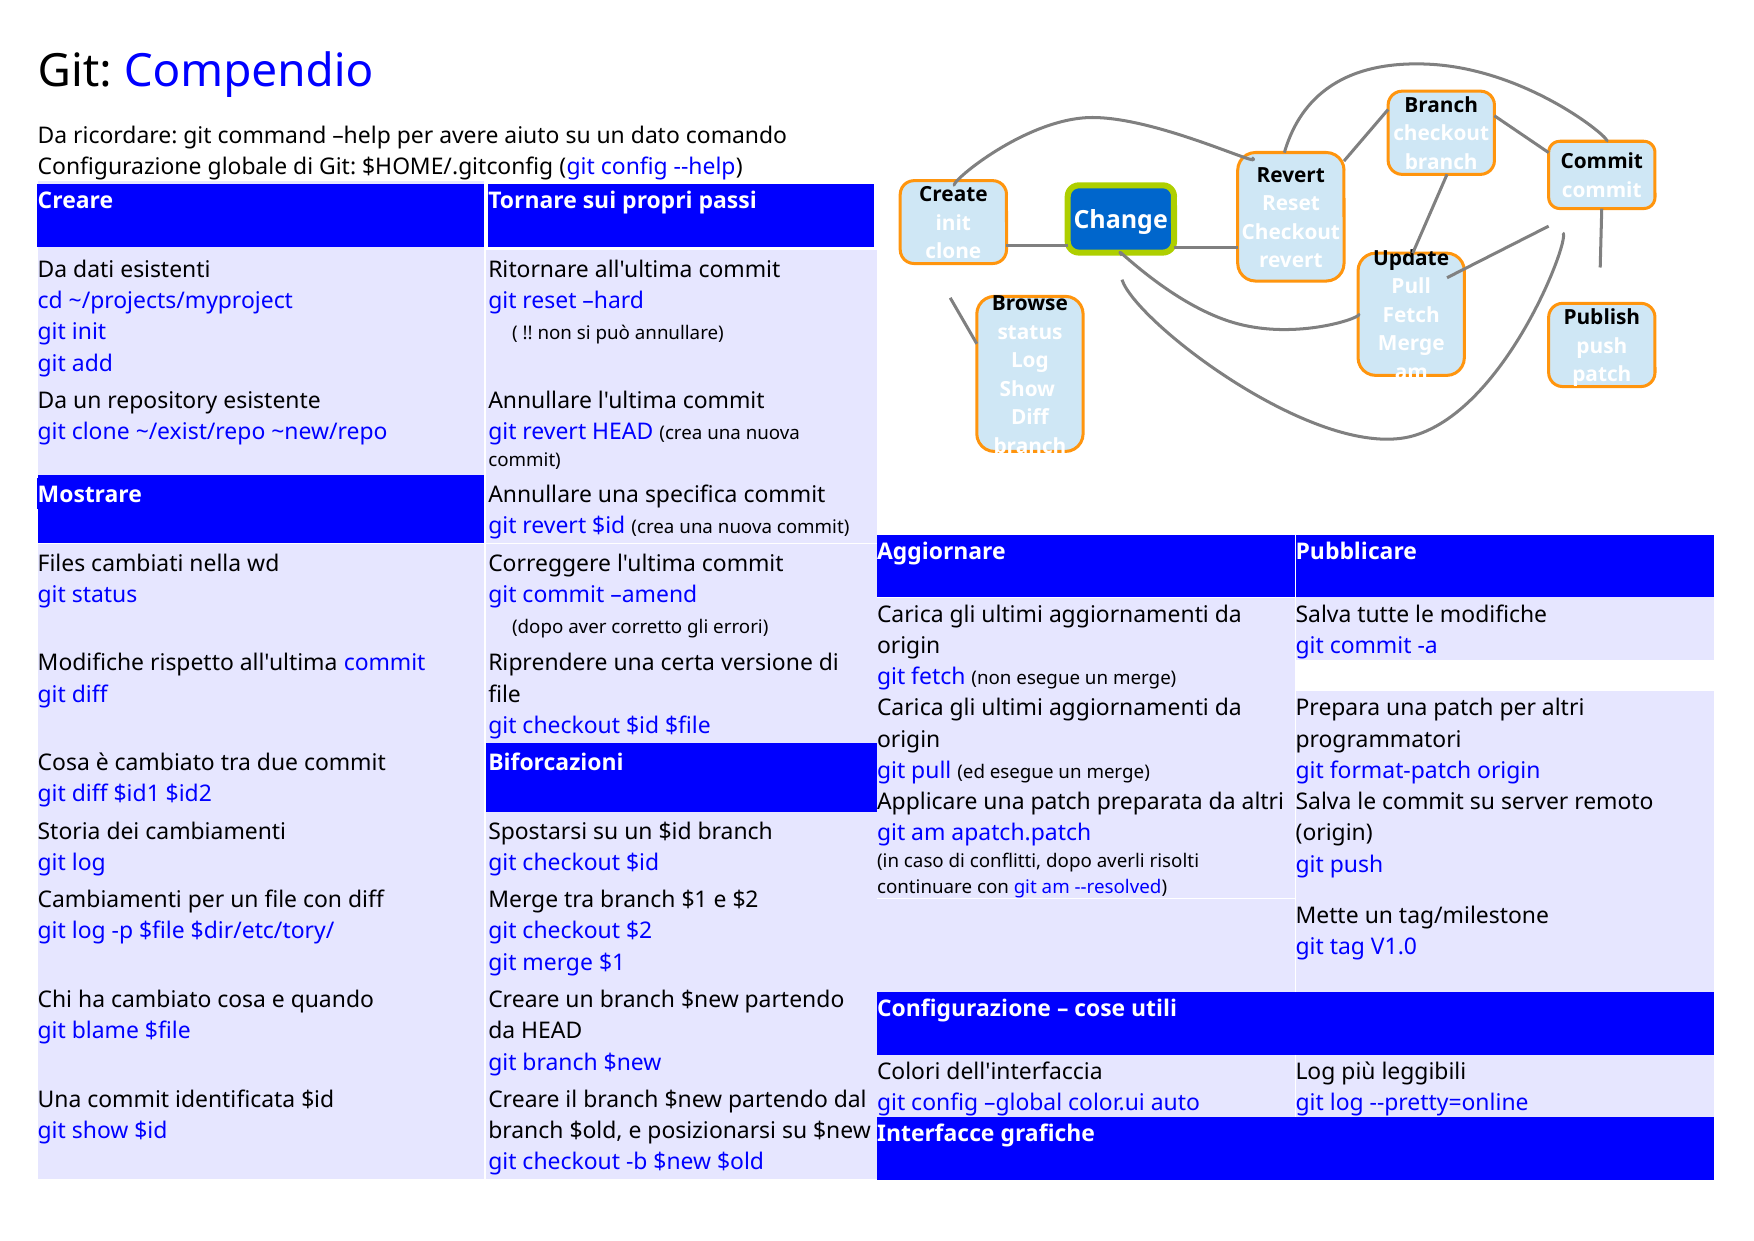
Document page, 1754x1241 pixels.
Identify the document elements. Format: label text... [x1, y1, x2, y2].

table_cell Annullare l'ultima commit git revert HEAD (crea una nuova commit) [486, 381, 877, 475]
table_header Git: Compendio [38, 38, 877, 119]
table_cell Correggere l'ultima commit git commit –amend (dopo aver corretto gli errori) [486, 544, 877, 643]
table_cell Files cambiati nella wd git status [38, 544, 484, 643]
table_cell Riprendere una certa versione di file git checkout $id $file [486, 643, 877, 743]
table_cell Creare un branch $new partendo da HEAD git branch $new [486, 980, 877, 1080]
table_cell Mostrare [38, 509, 484, 543]
table_header Tornare sui propri passi [486, 181, 877, 250]
table_header [877, 38, 1714, 535]
table_cell [877, 899, 1295, 961]
table_cell [877, 961, 1295, 992]
table_cell Salva le commit su server remoto (origin) git push [1296, 879, 1714, 898]
table_cell Spostarsi su un $id branch git checkout $id [486, 812, 877, 880]
table_cell Carica gli ultimi aggiornamenti da origin git fetch (non esegue un merge) [877, 598, 1295, 691]
table_cell Ritornare all'ultima commit git reset –hard ( !! non si può annullare) [486, 250, 877, 381]
table_cell Salva tutte le modifiche git commit -a [1296, 660, 1714, 691]
table_cell Biforcazioni [486, 743, 877, 812]
table_cell Modifiche rispetto all'ultima commit git diff [38, 643, 484, 743]
table_cell Colori dell'interfaccia git config –global color.ui auto [877, 1055, 1295, 1117]
table_cell Storia dei cambiamenti git log [38, 812, 484, 880]
table_cell Una commit identificata $id git show $id [38, 1080, 484, 1179]
table_cell Da dati esistenti cd ~/projects/myproject git init git add [38, 250, 484, 381]
table_cell Annullare una specifica commit git revert $id (crea una nuova commit) [486, 475, 877, 543]
table_cell Chi ha cambiato cosa e quando git blame $file [38, 980, 484, 1080]
table_cell Cambiamenti per un file con diff git log -p $file $dir/etc/tory/ [38, 880, 484, 980]
table_cell Carica gli ultimi aggiornamenti da origin git pull (ed esegue un merge) [877, 691, 1295, 785]
table_cell Cosa è cambiato tra due commit git diff $id1 $id2 [38, 743, 484, 812]
table_cell Da ricordare: git command –help per avere aiuto su un dato comando Configurazione globale di Git: $HOME/.gitconfig (git config --help) [38, 119, 877, 181]
table_cell Merge tra branch $1 e $2 git checkout $2 git merge $1 [486, 880, 877, 980]
table_cell Da un repository esistente git clone ~/exist/repo ~new/repo [38, 381, 484, 475]
table_cell Creare il branch $new partendo dal branch $old, e posizionarsi su $new git checkout -b $new $old [486, 1080, 877, 1179]
table_cell Applicare una patch preparata da altri git am apatch.patch (in caso di conflitti, dopo averli risolti continuare con git am --resolved) [877, 785, 1295, 898]
